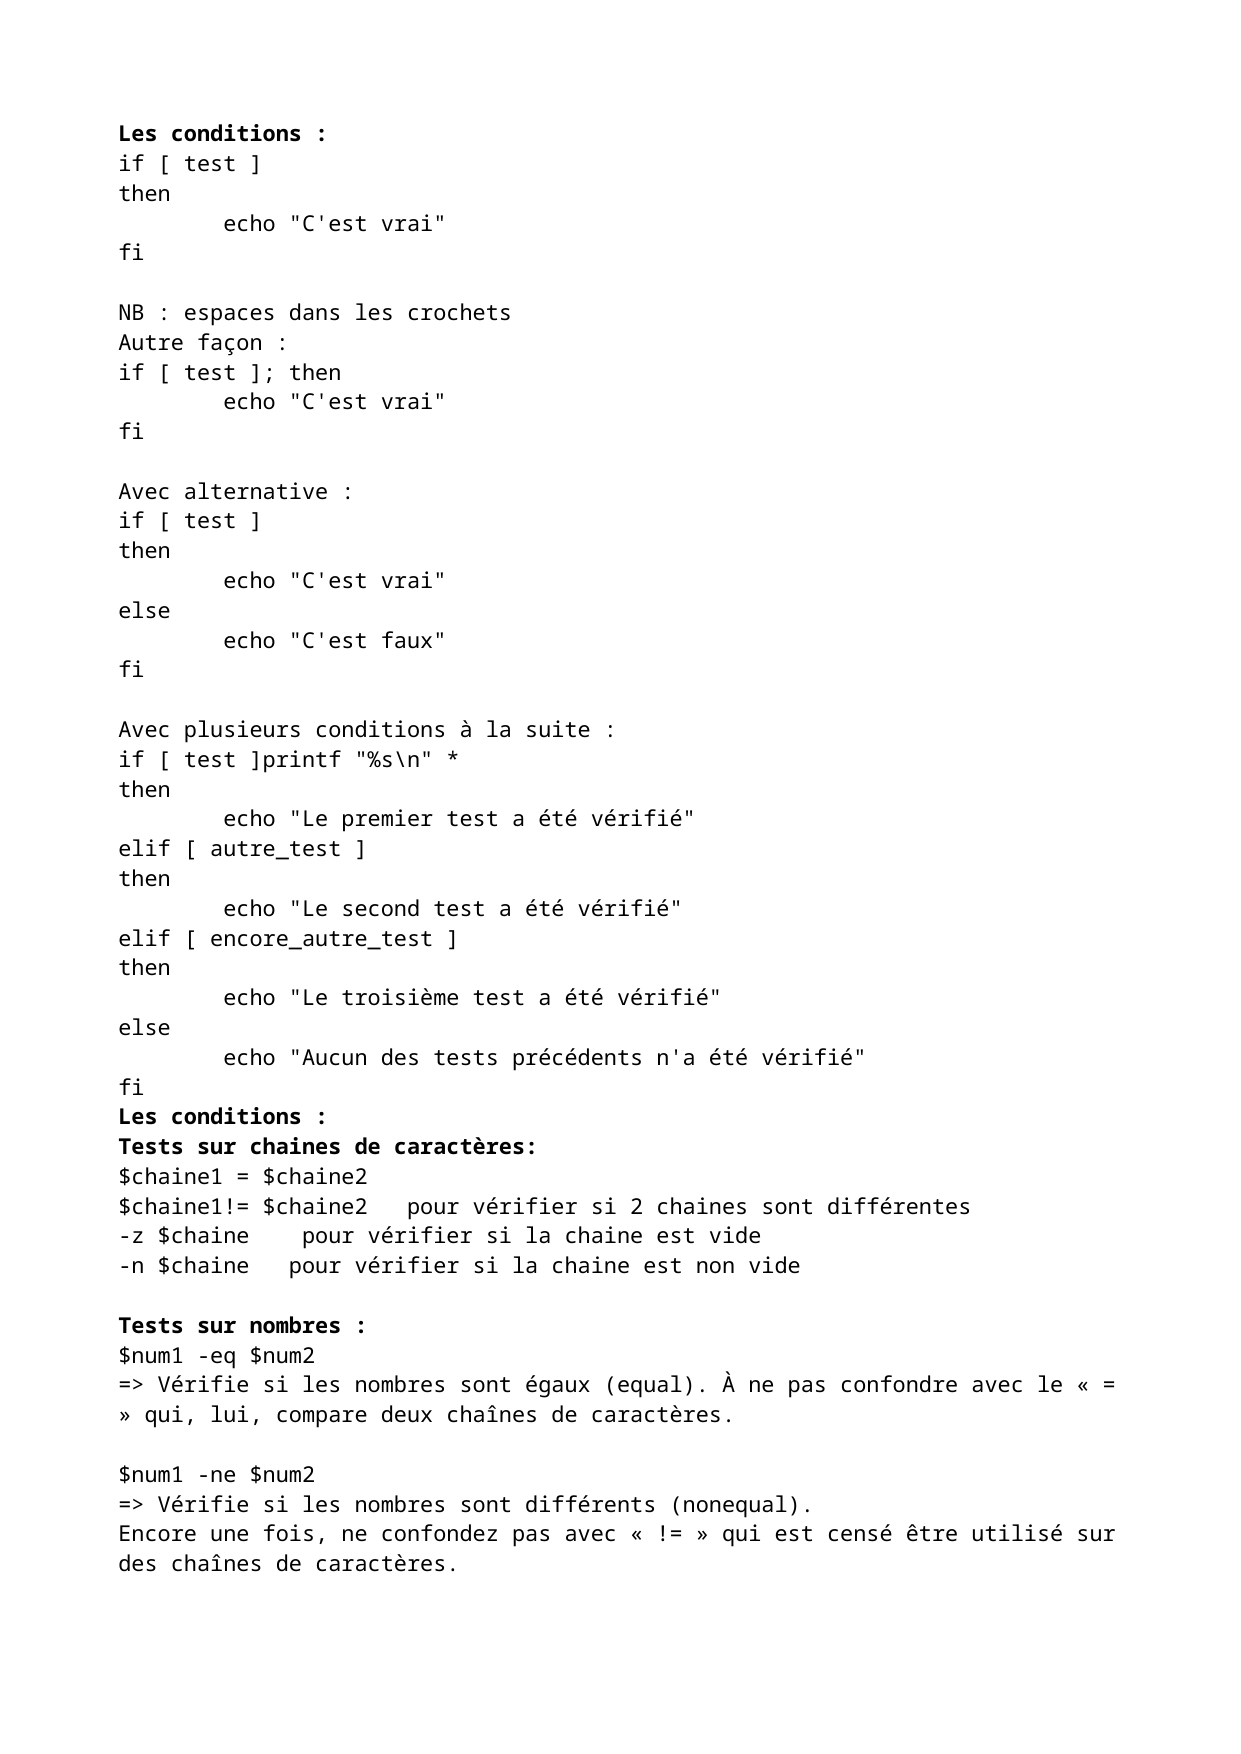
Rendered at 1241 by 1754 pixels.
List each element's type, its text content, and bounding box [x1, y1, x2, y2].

text echo "Le premier test a été vérifié" [118, 803, 1122, 833]
text fi [118, 416, 1122, 446]
text then [118, 952, 1122, 982]
text $chaine1!= $chaine2 pour vérifier si 2 chaines sont différentes [118, 1191, 1122, 1220]
text echo "C'est vrai" [118, 386, 1122, 416]
text => Vérifie si les nombres sont différents (nonequal). [118, 1488, 1122, 1518]
text echo "C'est vrai" [118, 565, 1122, 595]
text fi [118, 237, 1122, 267]
text then [118, 773, 1122, 803]
text echo "Le second test a été vérifié" [118, 893, 1122, 922]
text Tests sur nombres : [118, 1310, 1122, 1339]
text echo "C'est vrai" [118, 207, 1122, 237]
text Avec plusieurs conditions à la suite : [118, 714, 1122, 744]
text echo "Le troisième test a été vérifié" [118, 982, 1122, 1012]
text $chaine1 = $chaine2 [118, 1161, 1122, 1191]
text fi [118, 1071, 1122, 1101]
text if [ test ]; then [118, 356, 1122, 386]
text else [118, 595, 1122, 624]
text Avec alternative : [118, 476, 1122, 505]
text => Vérifie si les nombres sont égaux (equal). À ne pas confondre avec le « = » qui, lui, compare deux chaînes de caractères. [118, 1369, 1122, 1429]
text -n $chaine pour vérifier si la chaine est non vide [118, 1250, 1122, 1280]
text Encore une fois, ne confondez pas avec « != » qui est censé être utilisé sur des chaînes de caractères. [118, 1518, 1122, 1578]
text elif [ autre_test ] [118, 833, 1122, 863]
text Tests sur chaines de caractères: [118, 1131, 1122, 1161]
text then [118, 535, 1122, 565]
text if [ test ]printf "%s\n" * [118, 744, 1122, 773]
text if [ test ] [118, 505, 1122, 535]
text NB : espaces dans les crochets [118, 297, 1122, 327]
text echo "C'est faux" [118, 624, 1122, 654]
text Autre façon : [118, 327, 1122, 356]
text elif [ encore_autre_test ] [118, 922, 1122, 952]
text -z $chaine pour vérifier si la chaine est vide [118, 1220, 1122, 1250]
text then [118, 863, 1122, 893]
text then [118, 178, 1122, 207]
text Les conditions : [118, 1101, 1122, 1131]
text if [ test ] [118, 148, 1122, 178]
text else [118, 1012, 1122, 1042]
text $num1 -ne $num2 [118, 1459, 1122, 1488]
text $num1 -eq $num2 [118, 1339, 1122, 1369]
text Les conditions : [118, 118, 1122, 148]
text echo "Aucun des tests précédents n'a été vérifié" [118, 1042, 1122, 1071]
text fi [118, 654, 1122, 684]
